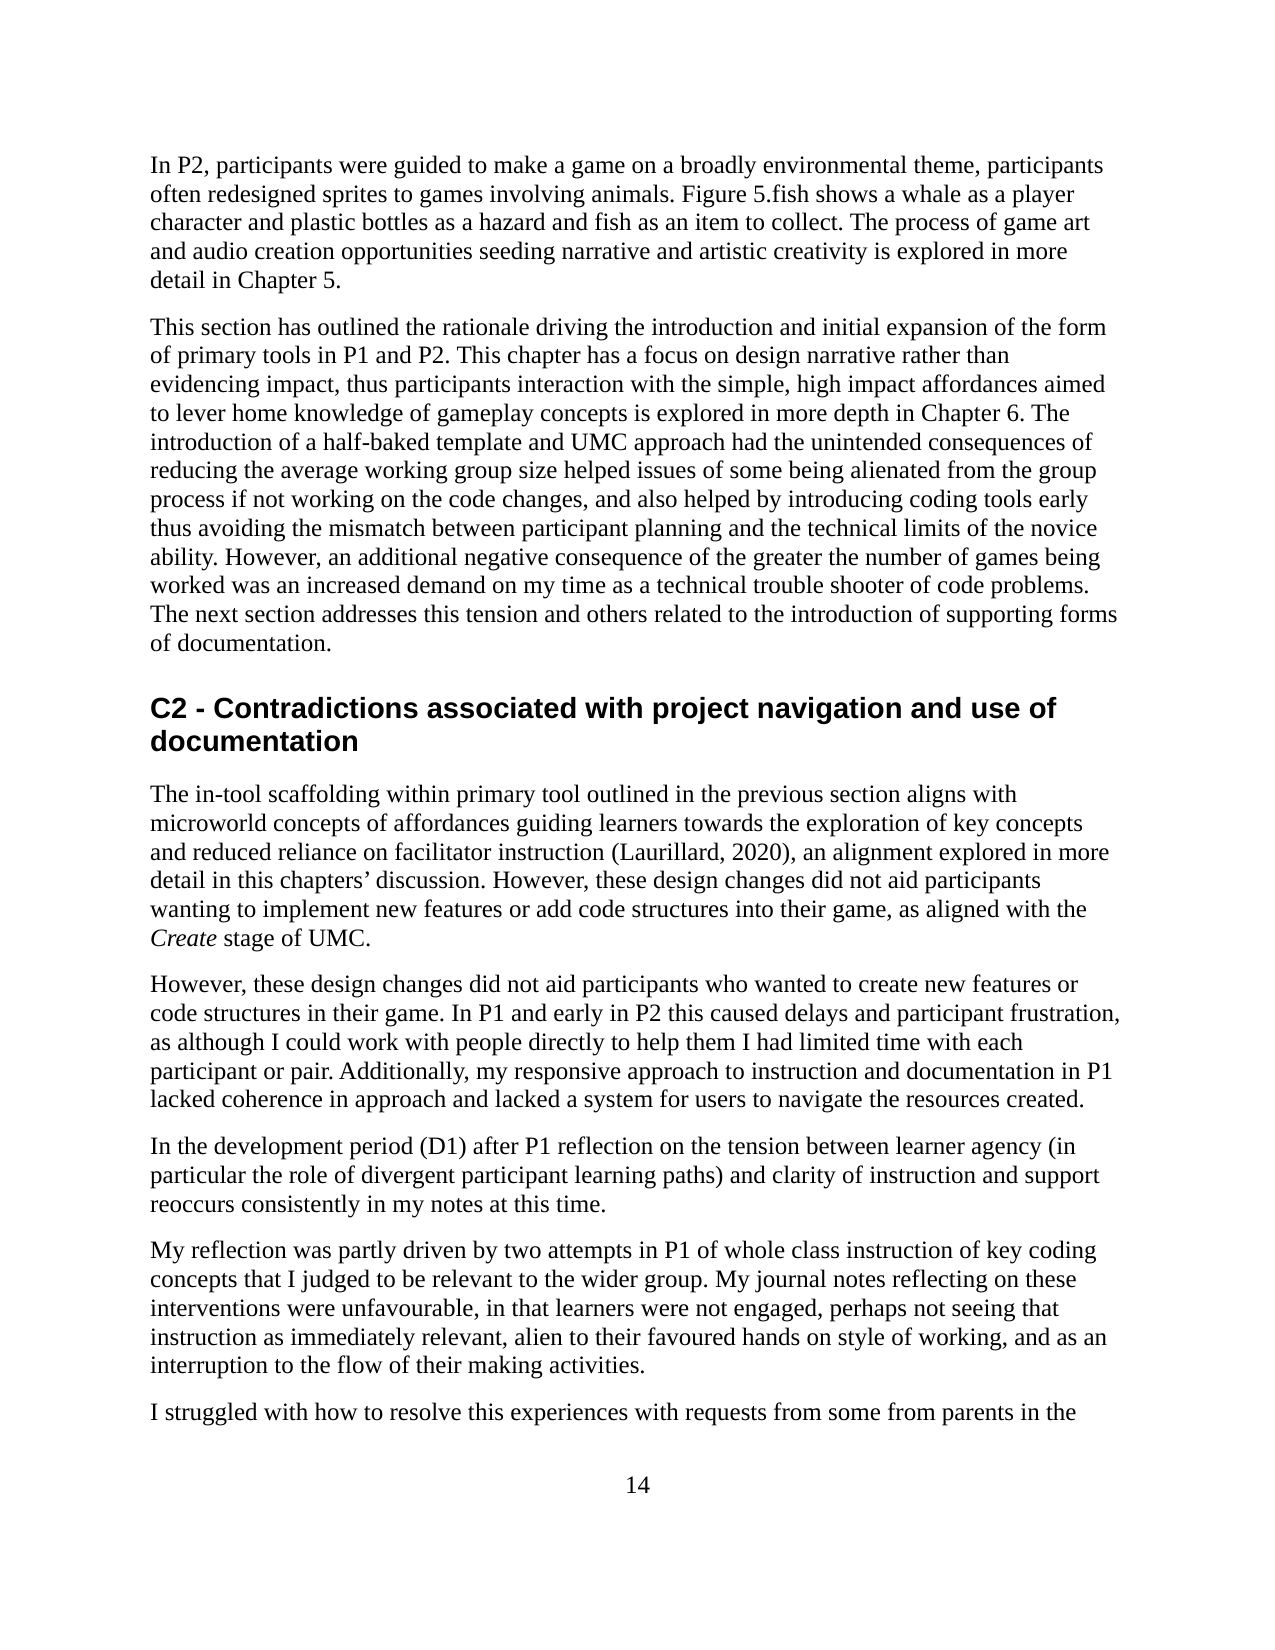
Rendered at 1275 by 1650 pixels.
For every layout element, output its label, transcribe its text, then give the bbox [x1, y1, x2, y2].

text I struggled with how to resolve this experiences with requests from some from parents in the [150, 1397, 1125, 1426]
text This section has outlined the rationale driving the introduction and initial expansion of the form of primary tools in P1 and P2. This chapter has a focus on design narrative rather than evidencing impact, thus participants interaction with the simple, high impact affordances aimed to lever home knowledge of gameplay concepts is explored in more depth in Chapter 6. The introduction of a half-baked template and UMC approach had the unintended consequences of reducing the average working group size helped issues of some being alienated from the group process if not working on the code changes, and also helped by introducing coding tools early thus avoiding the mismatch between participant planning and the technical limits of the novice ability. However, an additional negative consequence of the greater the number of games being worked was an increased demand on my time as a technical trouble shooter of code problems. The next section addresses this tension and others related to the introduction of supporting forms of documentation. [150, 312, 1125, 657]
text In the development period (D1) after P1 reflection on the tension between learner agency (in particular the role of divergent participant learning paths) and clarity of instruction and support reoccurs consistently in my notes at this time. [150, 1131, 1125, 1217]
text However, these design changes did not aid participants who wanted to create new features or code structures in their game. In P1 and early in P2 this caused delays and participant frustration, as although I could work with people directly to help them I had limited time with each participant or pair. Additionally, my responsive approach to instruction and documentation in P1 lacked coherence in approach and lacked a system for users to navigate the resources created. [150, 969, 1125, 1113]
text In P2, participants were guided to make a game on a broadly environmental theme, participants often redesigned sprites to games involving animals. Figure 5.fish shows a whale as a player character and plastic bottles as a hazard and fish as an item to collect. The process of game art and audio creation opportunities seeding narrative and artistic creativity is explored in more detail in Chapter 5. [150, 150, 1125, 294]
text The in-tool scaffolding within primary tool outlined in the previous section aligns with microworld concepts of affordances guiding learners towards the exploration of key concepts and reduced reliance on facilitator instruction (Laurillard, 2020), an alignment explored in more detail in this chapters’ discussion. However, these design changes did not aid participants wanting to implement new features or add code structures into their game, as aligned with the Create stage of UMC. [150, 779, 1125, 952]
text My reflection was partly driven by two attempts in P1 of whole class instruction of key coding concepts that I judged to be relevant to the wider group. My journal notes reflecting on these interventions were unfavourable, in that learners were not engaged, perhaps not seeing that instruction as immediately relevant, alien to their favoured hands on style of working, and as an interruption to the flow of their making activities. [150, 1235, 1125, 1379]
subtitle C2 - Contradictions associated with project navigation and use of documentation [150, 691, 1125, 758]
